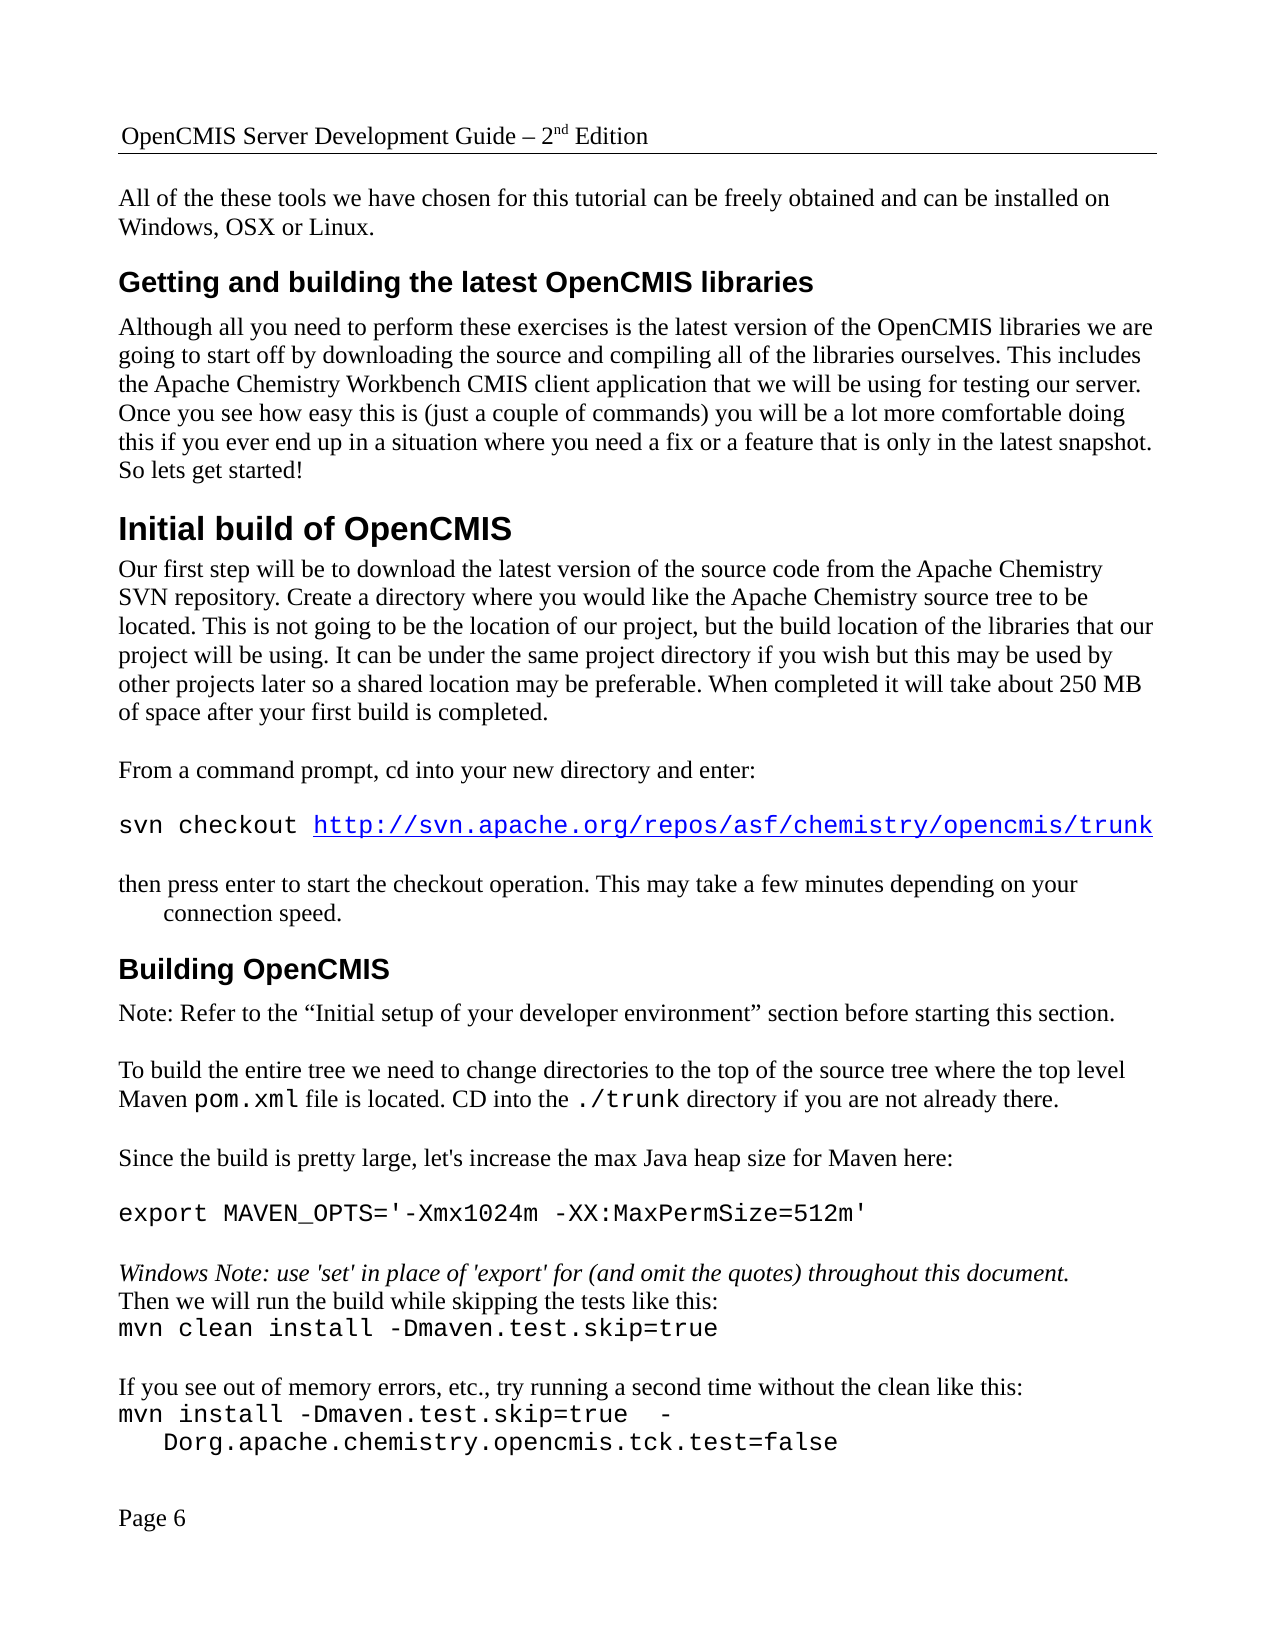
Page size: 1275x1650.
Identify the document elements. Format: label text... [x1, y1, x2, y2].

list Note: Refer to the “Initial setup of your developer environment” section before starting this section. [118, 998, 1157, 1026]
list mvn install -Dmaven.test.skip=true -Dorg.apache.chemistry.opencmis.tck.test=false [118, 1401, 1157, 1458]
list Then we will run the build while skipping the tests like this: [118, 1286, 1157, 1315]
list Since the build is pretty large, let's increase the max Java heap size for Maven here: [118, 1143, 1157, 1172]
list then press enter to start the checkout operation. This may take a few minutes depending on your connection speed. [118, 869, 1157, 927]
text All of the these tools we have chosen for this tutorial can be freely obtained and can be installed on Windows, OSX or Linux. [118, 183, 1157, 241]
text Although all you need to perform these exercises is the latest version of the OpenCMIS libraries we are going to start off by downloading the source and compiling all of the libraries ourselves. This includes the Apache Chemistry Workbench CMIS client application that we will be using for testing our server. Once you see how easy this is (just a couple of commands) you will be a lot more comfortable doing this if you ever end up in a situation where you need a fix or a feature that is only in the latest snapshot. So lets get started! [118, 312, 1157, 484]
list export MAVEN_OPTS='-Xmx1024m -XX:MaxPermSize=512m' [118, 1201, 1157, 1229]
subtitle Initial build of OpenCMIS [118, 509, 1157, 547]
text Our first step will be to download the latest version of the source code from the Apache Chemistry SVN repository. Create a directory where you would like the Apache Chemistry source tree to be located. This is not going to be the location of our project, but the build location of the libraries that our project will be using. It can be under the same project directory if you wish but this may be used by other projects later so a shared location may be preferable. When completed it will take about 250 MB of space after your first build is completed. [118, 554, 1157, 726]
subtitle Getting and building the latest OpenCMIS libraries [118, 266, 1157, 299]
list From a command prompt, cd into your new directory and enter: [118, 755, 1157, 784]
list If you see out of memory errors, etc., try running a second time without the clean like this: [118, 1372, 1157, 1401]
list To build the entire tree we need to change directories to the top of the source tree where the top level Maven pom.xml file is located. CD into the ./trunk directory if you are not already there. [118, 1055, 1157, 1115]
subtitle Building OpenCMIS [118, 952, 1157, 985]
list svn checkout http://svn.apache.org/repos/asf/chemistry/opencmis/trunk [118, 812, 1157, 841]
list mvn clean install -Dmaven.test.skip=true [118, 1315, 1157, 1343]
list Windows Note: use 'set' in place of 'export' for (and omit the quotes) throughout this document. [118, 1258, 1157, 1286]
